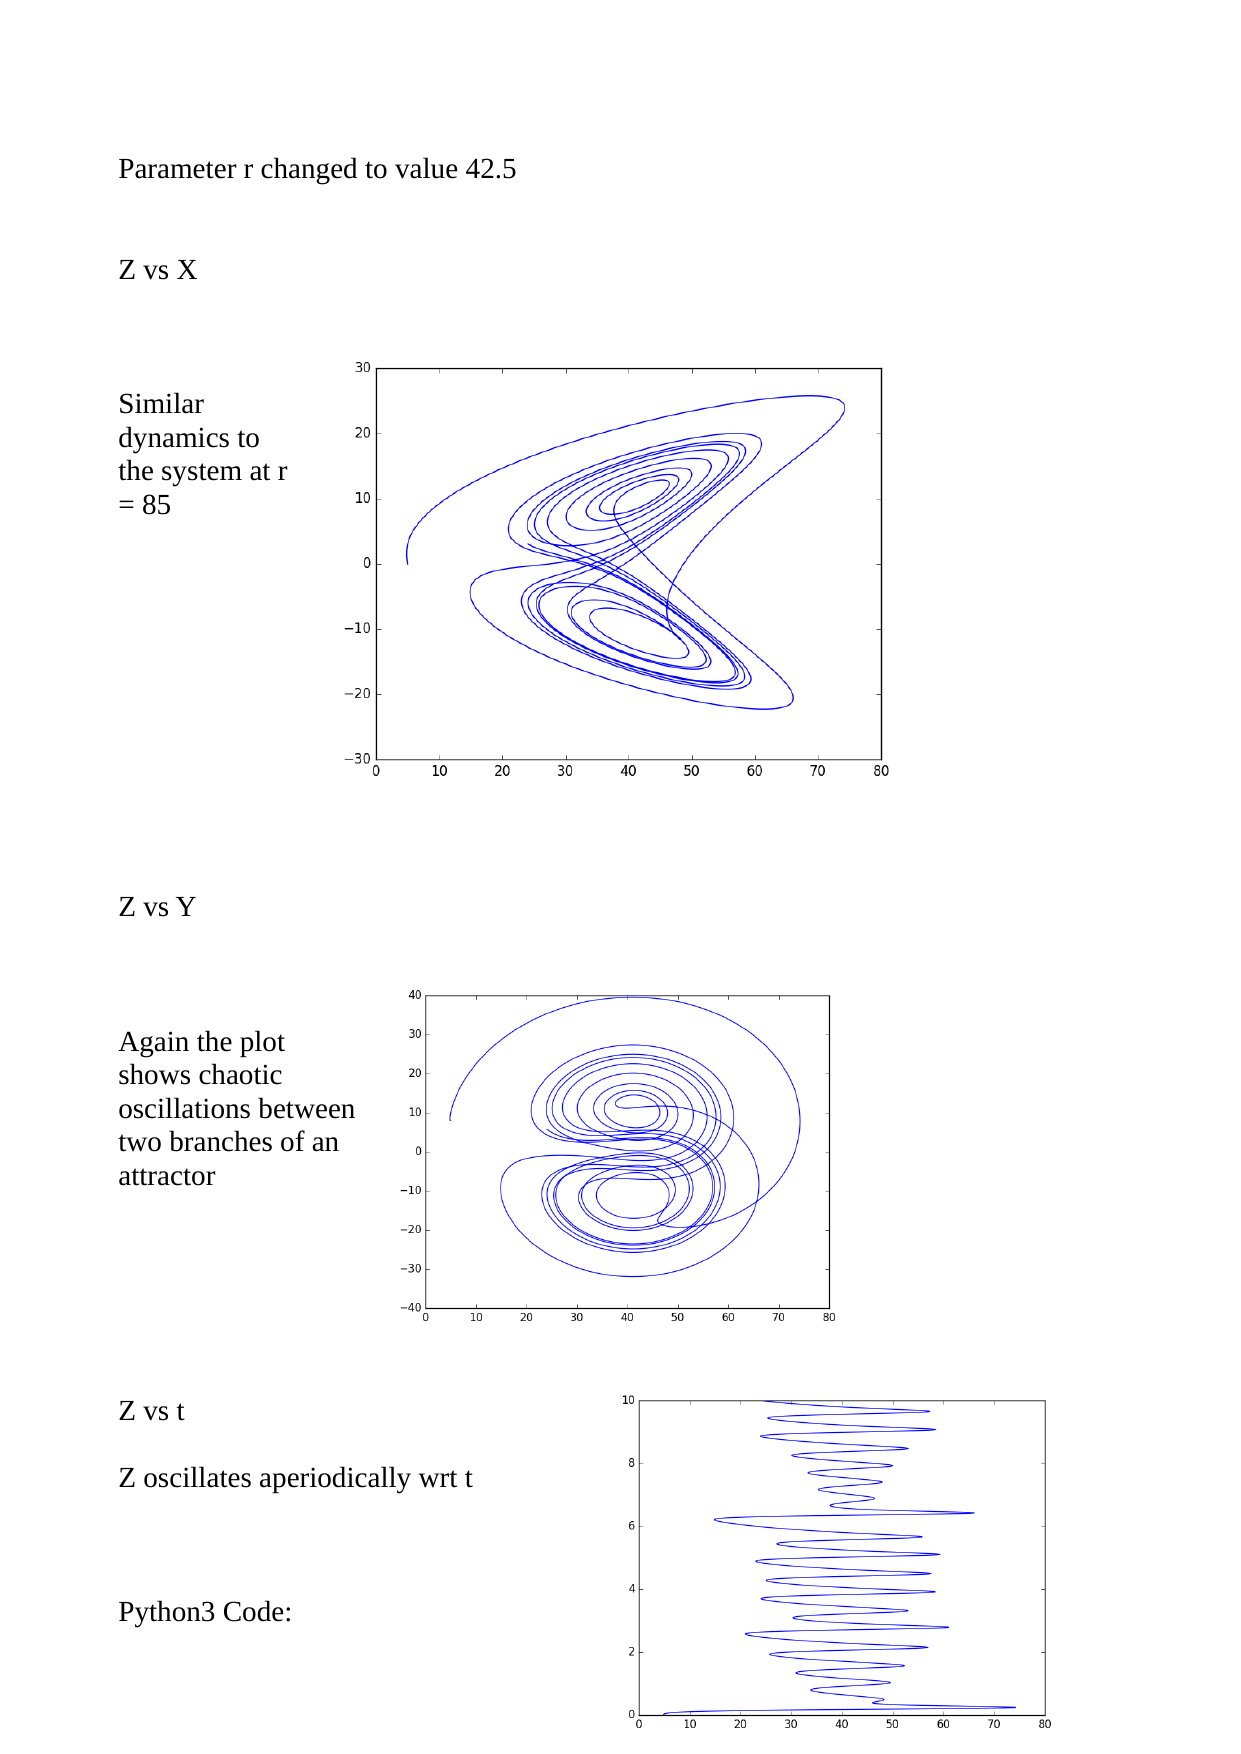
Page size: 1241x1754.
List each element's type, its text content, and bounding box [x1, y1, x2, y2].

text [946, 386, 1122, 521]
picture [360, 956, 880, 1347]
text [880, 1024, 1122, 1191]
text [1097, 1393, 1122, 1426]
text [1097, 1594, 1122, 1627]
text Similar dynamics to the system at r = 85 [118, 386, 294, 521]
text Z vs t [118, 1393, 573, 1426]
text Again the plot shows chaotic oscillations between two branches of an attractor [118, 1024, 360, 1191]
picture [294, 319, 946, 808]
text Z vs X [118, 252, 1122, 286]
text Z vs Y [118, 889, 1122, 923]
text Z oscillates aperiodically wrt t [118, 1460, 573, 1493]
picture [573, 1361, 1097, 1754]
text [1097, 1460, 1122, 1493]
text Parameter r changed to value 42.5 [118, 152, 1122, 185]
text Python3 Code: [118, 1594, 573, 1627]
